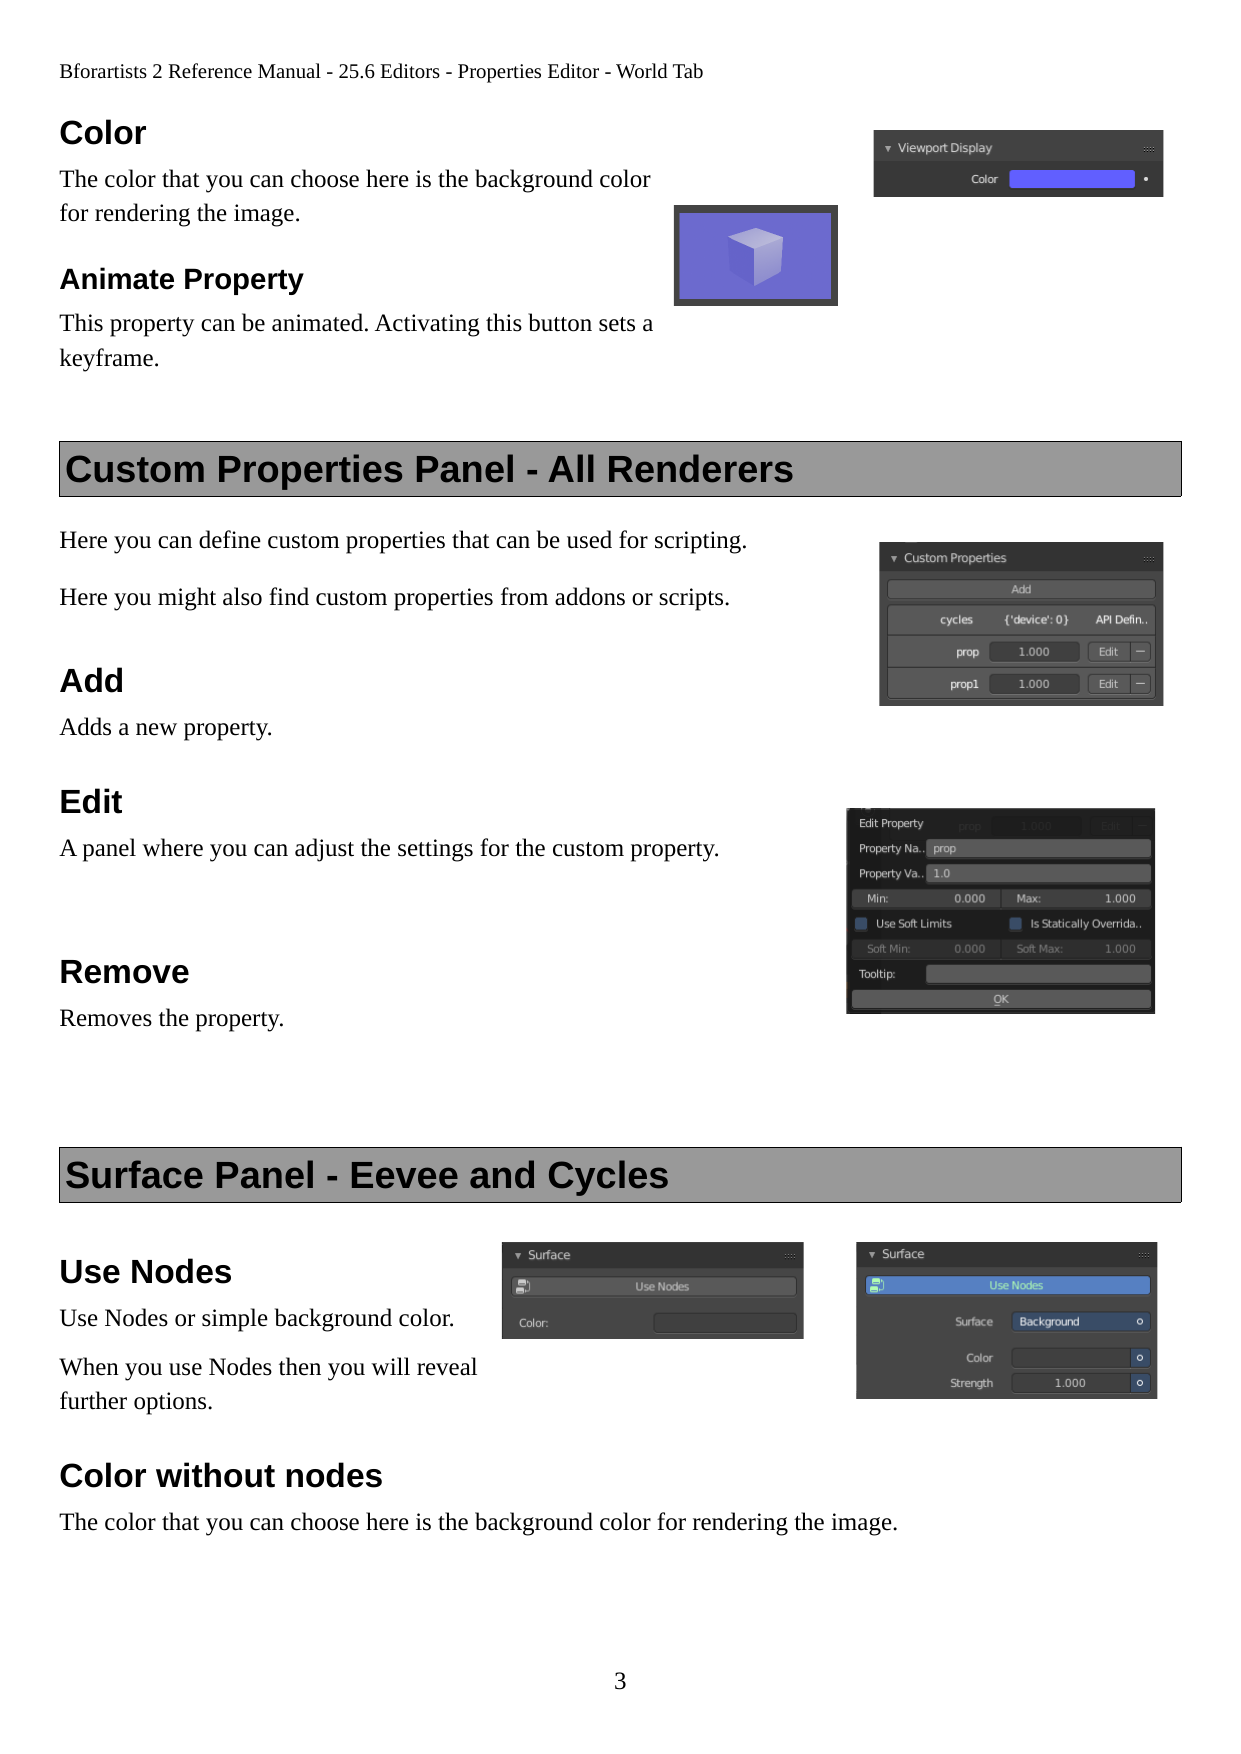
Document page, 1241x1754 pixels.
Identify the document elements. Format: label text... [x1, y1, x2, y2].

subtitle Animate Property [59, 262, 673, 296]
subtitle Remove [59, 952, 846, 990]
subtitle [838, 262, 1181, 296]
subtitle Add [59, 661, 879, 699]
table_header Surface Panel - Eevee and Cycles [60, 1148, 1181, 1202]
text Here you might also find custom properties from addons or scripts. [59, 582, 879, 611]
text Adds a new property. [59, 712, 1181, 741]
subtitle Use Nodes [59, 1252, 501, 1290]
picture [673, 205, 838, 306]
picture [879, 542, 1164, 706]
picture [873, 130, 1164, 197]
subtitle [804, 1252, 856, 1290]
subtitle Color [59, 113, 1181, 151]
subtitle [1164, 661, 1181, 699]
subtitle [1158, 1252, 1181, 1290]
text Use Nodes or simple background color. [59, 1303, 501, 1331]
subtitle Edit [59, 782, 1181, 820]
picture [856, 1242, 1158, 1399]
picture [846, 808, 1156, 1014]
text A panel where you can adjust the settings for the custom property. [59, 833, 846, 862]
text This property can be animated. Activating this button sets a keyframe. [59, 308, 1181, 371]
text Here you can define custom properties that can be used for scripting. [59, 525, 1181, 553]
subtitle [1156, 952, 1181, 990]
text When you use Nodes then you will reveal further options. [59, 1352, 1181, 1415]
picture [501, 1242, 804, 1339]
text [804, 1303, 856, 1331]
text The color that you can choose here is the background color for rendering the image. [59, 164, 1181, 227]
text Removes the property. [59, 1003, 1181, 1032]
subtitle Color without nodes [59, 1456, 1181, 1495]
text The color that you can choose here is the background color for rendering the image. [59, 1507, 1181, 1536]
table_header Custom Properties Panel - All Renderers [60, 442, 1181, 496]
